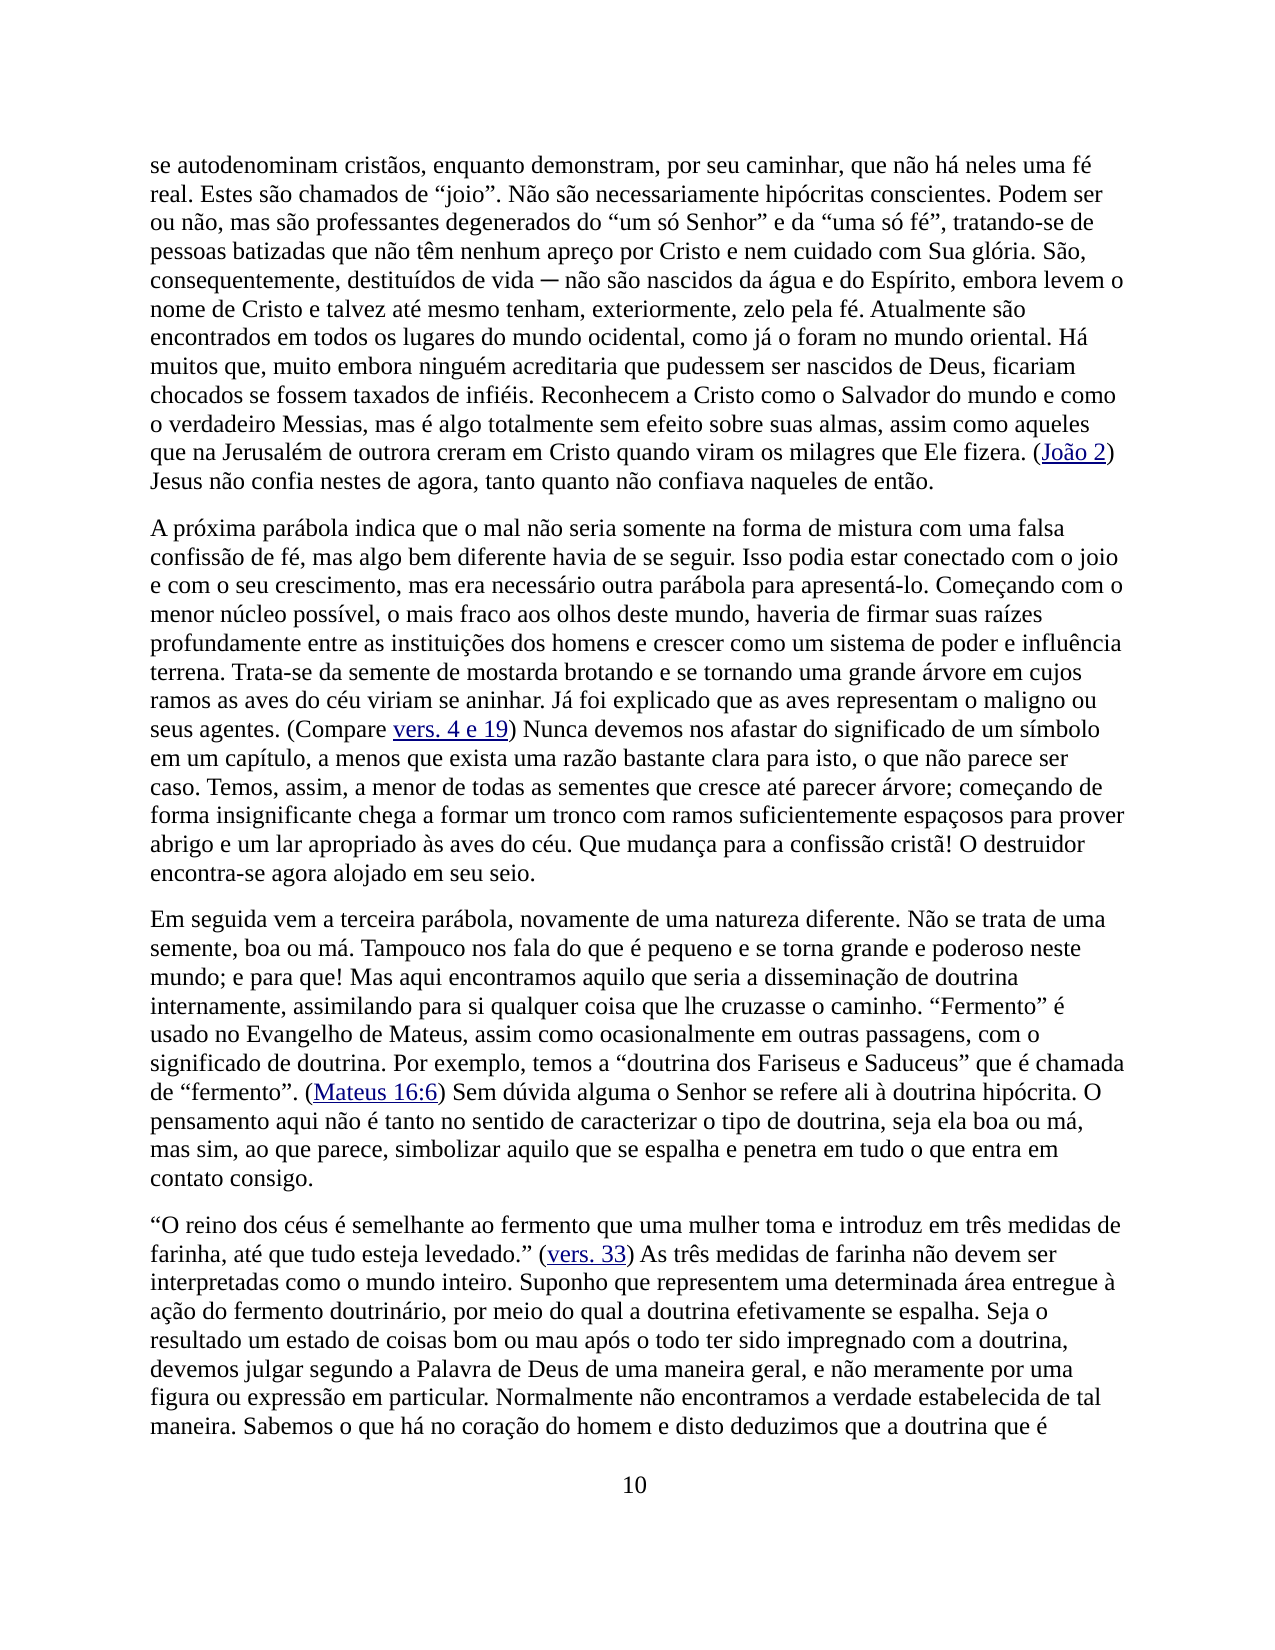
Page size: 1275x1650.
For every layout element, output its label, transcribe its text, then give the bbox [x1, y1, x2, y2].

text Em seguida vem a terceira parábola, novamente de uma natureza diferente. Não se trata de uma semente, boa ou má. Tampouco nos fala do que é pequeno e se torna grande e poderoso neste mundo; e para que! Mas aqui encontramos aquilo que seria a disseminação de doutrina internamente, assimilando para si qualquer coisa que lhe cruzasse o caminho. “Fermento” é usado no Evangelho de Mateus, assim como ocasionalmente em outras passagens, com o significado de doutrina. Por exemplo, temos a “doutrina dos Fariseus e Saduceus” que é chamada de “fermento”. (Mateus 16:6) Sem dúvida alguma o Senhor se refere ali à doutrina hipócrita. O pensamento aqui não é tanto no sentido de caracterizar o tipo de doutrina, seja ela boa ou má, mas sim, ao que parece, simbolizar aquilo que se espalha e penetra em tudo o que entra em contato consigo. [150, 904, 1125, 1192]
text A próxima parábola indica que o mal não seria somente na forma de mistura com uma falsa confissão de fé, mas algo bem diferente havia de se seguir. Isso podia estar conectado com o joio e com o seu crescimento, mas era necessário outra parábola para apresentá-lo. Começando com o menor núcleo possível, o mais fraco aos olhos deste mundo, haveria de firmar suas raízes profundamente entre as instituições dos homens e crescer como um sistema de poder e influência terrena. Trata-se da semente de mostarda brotando e se tornando uma grande árvore em cujos ramos as aves do céu viriam se aninhar. Já foi explicado que as aves representam o maligno ou seus agentes. (Compare vers. 4 e 19) Nunca devemos nos afastar do significado de um símbolo em um capítulo, a menos que exista uma razão bastante clara para isto, o que não parece ser caso. Temos, assim, a menor de todas as sementes que cresce até parecer árvore; começando de forma insignificante chega a formar um tronco com ramos suficientemente espaçosos para prover abrigo e um lar apropriado às aves do céu. Que mudança para a confissão cristã! O destruidor encontra-se agora alojado em seu seio. [150, 513, 1125, 887]
text “O reino dos céus é semelhante ao fermento que uma mulher toma e introduz em três medidas de farinha, até que tudo esteja levedado.” (vers. 33) As três medidas de farinha não devem ser interpretadas como o mundo inteiro. Suponho que representem uma determinada área entregue à ação do fermento doutrinário, por meio do qual a doutrina efetivamente se espalha. Seja o resultado um estado de coisas bom ou mau após o todo ter sido impregnado com a doutrina, devemos julgar segundo a Palavra de Deus de uma maneira geral, e não meramente por uma figura ou expressão em particular. Normalmente não encontramos a verdade estabelecida de tal maneira. Sabemos o que há no coração do homem e disto deduzimos que a doutrina que é [150, 1210, 1125, 1440]
text se autodenominam cristãos, enquanto demonstram, por seu caminhar, que não há neles uma fé real. Estes são chamados de “joio”. Não são necessariamente hipócritas conscientes. Podem ser ou não, mas são professantes degenerados do “um só Senhor” e da “uma só fé”, tratando-se de pessoas batizadas que não têm nenhum apreço por Cristo e nem cuidado com Sua glória. São, consequentemente, destituídos de vida ─ não são nascidos da água e do Espírito, embora levem o nome de Cristo e talvez até mesmo tenham, exteriormente, zelo pela fé. Atualmente são encontrados em todos os lugares do mundo ocidental, como já o foram no mundo oriental. Há muitos que, muito embora ninguém acreditaria que pudessem ser nascidos de Deus, ficariam chocados se fossem taxados de infiéis. Reconhecem a Cristo como o Salvador do mundo e como o verdadeiro Messias, mas é algo totalmente sem efeito sobre suas almas, assim como aqueles que na Jerusalém de outrora creram em Cristo quando viram os milagres que Ele fizera. (João 2) Jesus não confia nestes de agora, tanto quanto não confiava naqueles de então. [150, 150, 1125, 495]
